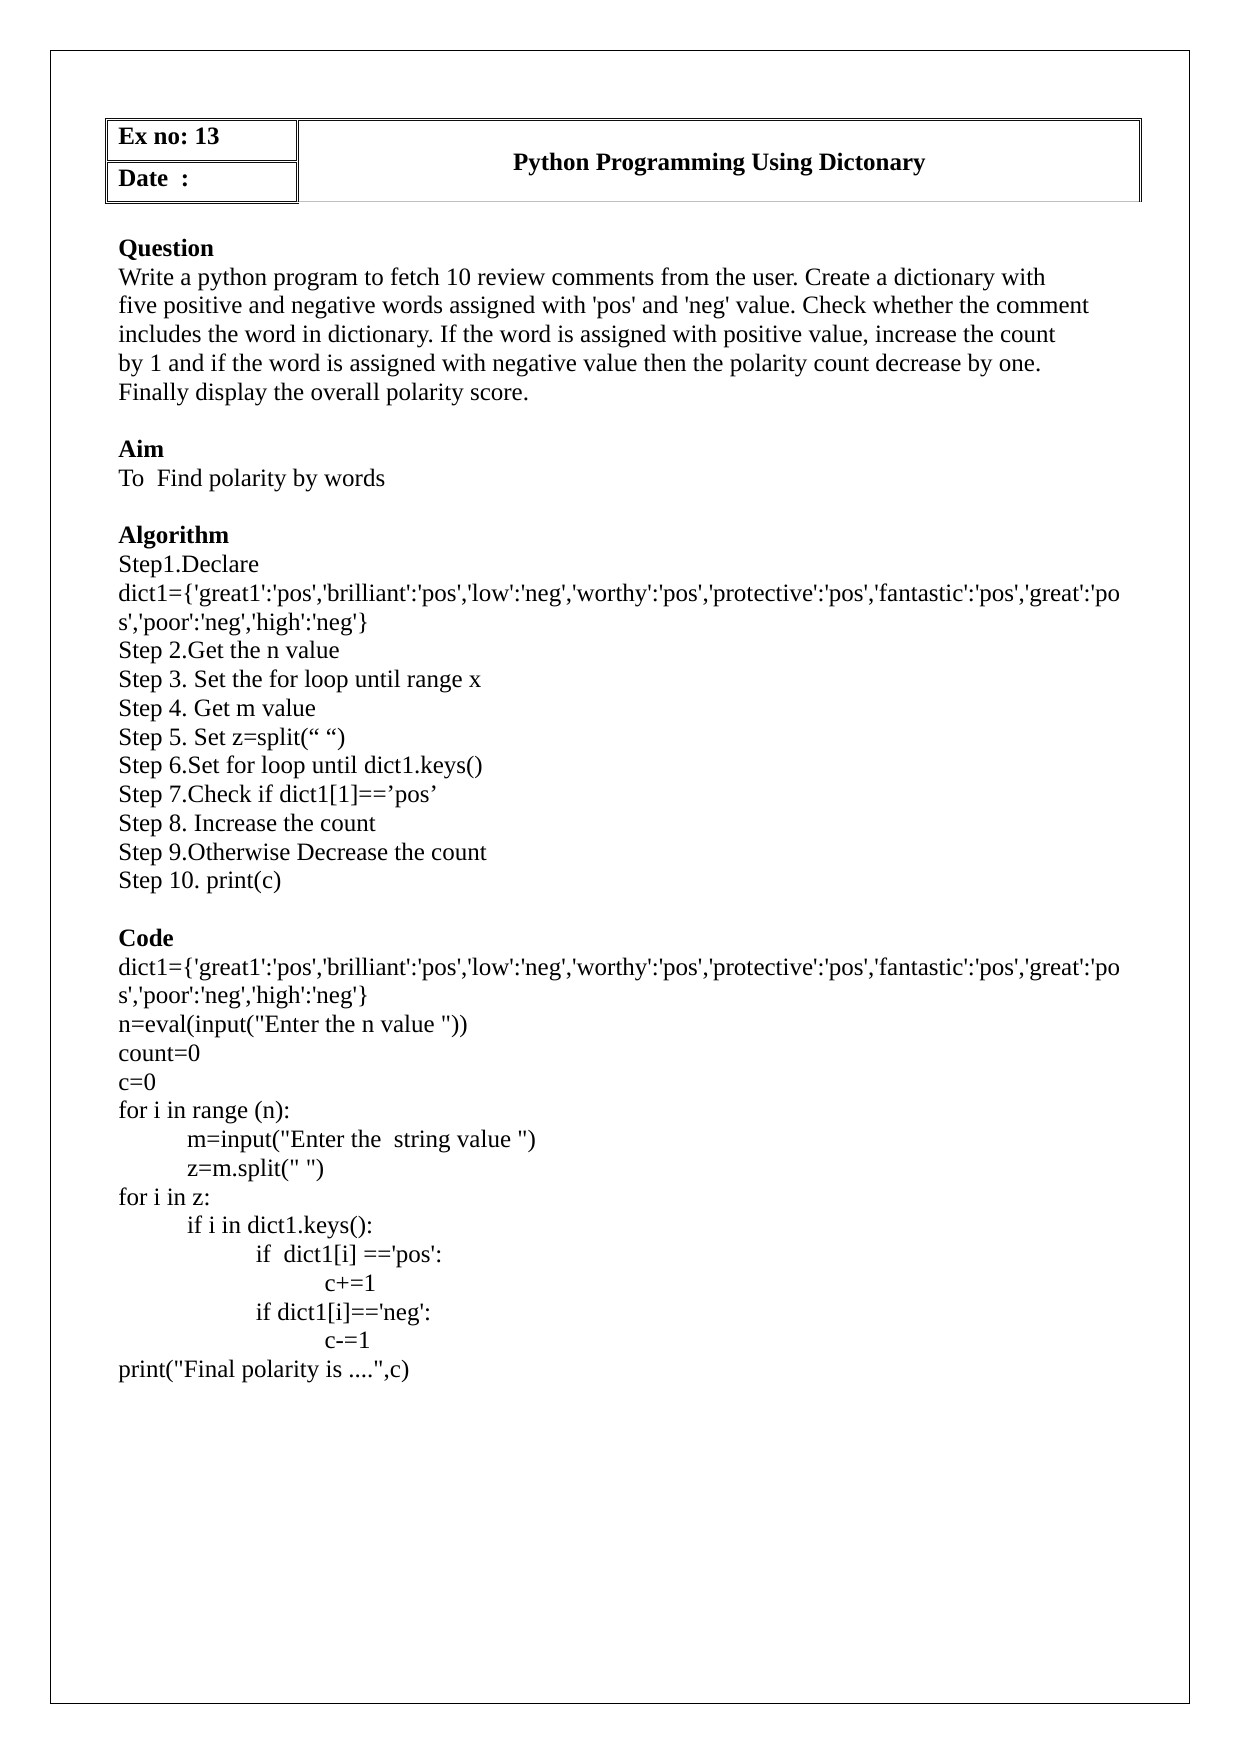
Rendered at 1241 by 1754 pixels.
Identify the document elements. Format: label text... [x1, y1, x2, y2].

text Step 3. Set the for loop until range x [118, 664, 1122, 693]
text five positive and negative words assigned with 'pos' and 'neg' value. Check whether the comment [118, 290, 1122, 319]
text Step 4. Get m value [118, 693, 1122, 722]
text print("Final polarity is ....",c) [118, 1354, 1122, 1383]
table_header Ex no: 13 [108, 121, 296, 159]
text z=m.split(" ") [118, 1153, 1122, 1182]
text n=eval(input("Enter the n value ")) [118, 1009, 1122, 1038]
text Step 6.Set for loop until dict1.keys() [118, 750, 1122, 779]
text Step 5. Set z=split(“ “) [118, 722, 1122, 750]
text count=0 [118, 1038, 1122, 1067]
text To Find polarity by words [118, 463, 1122, 492]
text includes the word in dictionary. If the word is assigned with positive value, increase the count [118, 319, 1122, 348]
text for i in range (n): [118, 1095, 1122, 1124]
text Step 2.Get the n value [118, 635, 1122, 664]
text dict1={'great1':'pos','brilliant':'pos','low':'neg','worthy':'pos','protective':'pos','fantastic':'pos','great':'pos','poor':'neg','high':'neg'} [118, 952, 1122, 1009]
table_header Python Programming Using Dictonary [299, 121, 1139, 201]
text Finally display the overall polarity score. [118, 377, 1122, 405]
text if dict1[i] =='pos': [118, 1239, 1122, 1268]
text Step 7.Check if dict1[1]==’pos’ [118, 779, 1122, 808]
text for i in z: [118, 1182, 1122, 1210]
text Write a python program to fetch 10 review comments from the user. Create a dictionary with [118, 262, 1122, 290]
text Step 10. print(c) [118, 865, 1122, 894]
text Step 9.Otherwise Decrease the count [118, 837, 1122, 865]
text if i in dict1.keys(): [118, 1210, 1122, 1239]
text Step1.Declare dict1={'great1':'pos','brilliant':'pos','low':'neg','worthy':'pos','protective':'pos','fantastic':'pos','great':'pos','poor':'neg','high':'neg'} [118, 549, 1122, 635]
text m=input("Enter the string value ") [118, 1124, 1122, 1153]
table_cell Date : [108, 163, 296, 201]
text c=0 [118, 1067, 1122, 1095]
text Algorithm [118, 520, 1122, 549]
text Question [118, 233, 1122, 262]
text by 1 and if the word is assigned with negative value then the polarity count decrease by one. [118, 348, 1122, 377]
text Step 8. Increase the count [118, 808, 1122, 837]
text if dict1[i]=='neg': [118, 1297, 1122, 1325]
text c+=1 [118, 1268, 1122, 1297]
text Code [118, 923, 1122, 952]
text c-=1 [118, 1325, 1122, 1354]
text Aim [118, 434, 1122, 463]
